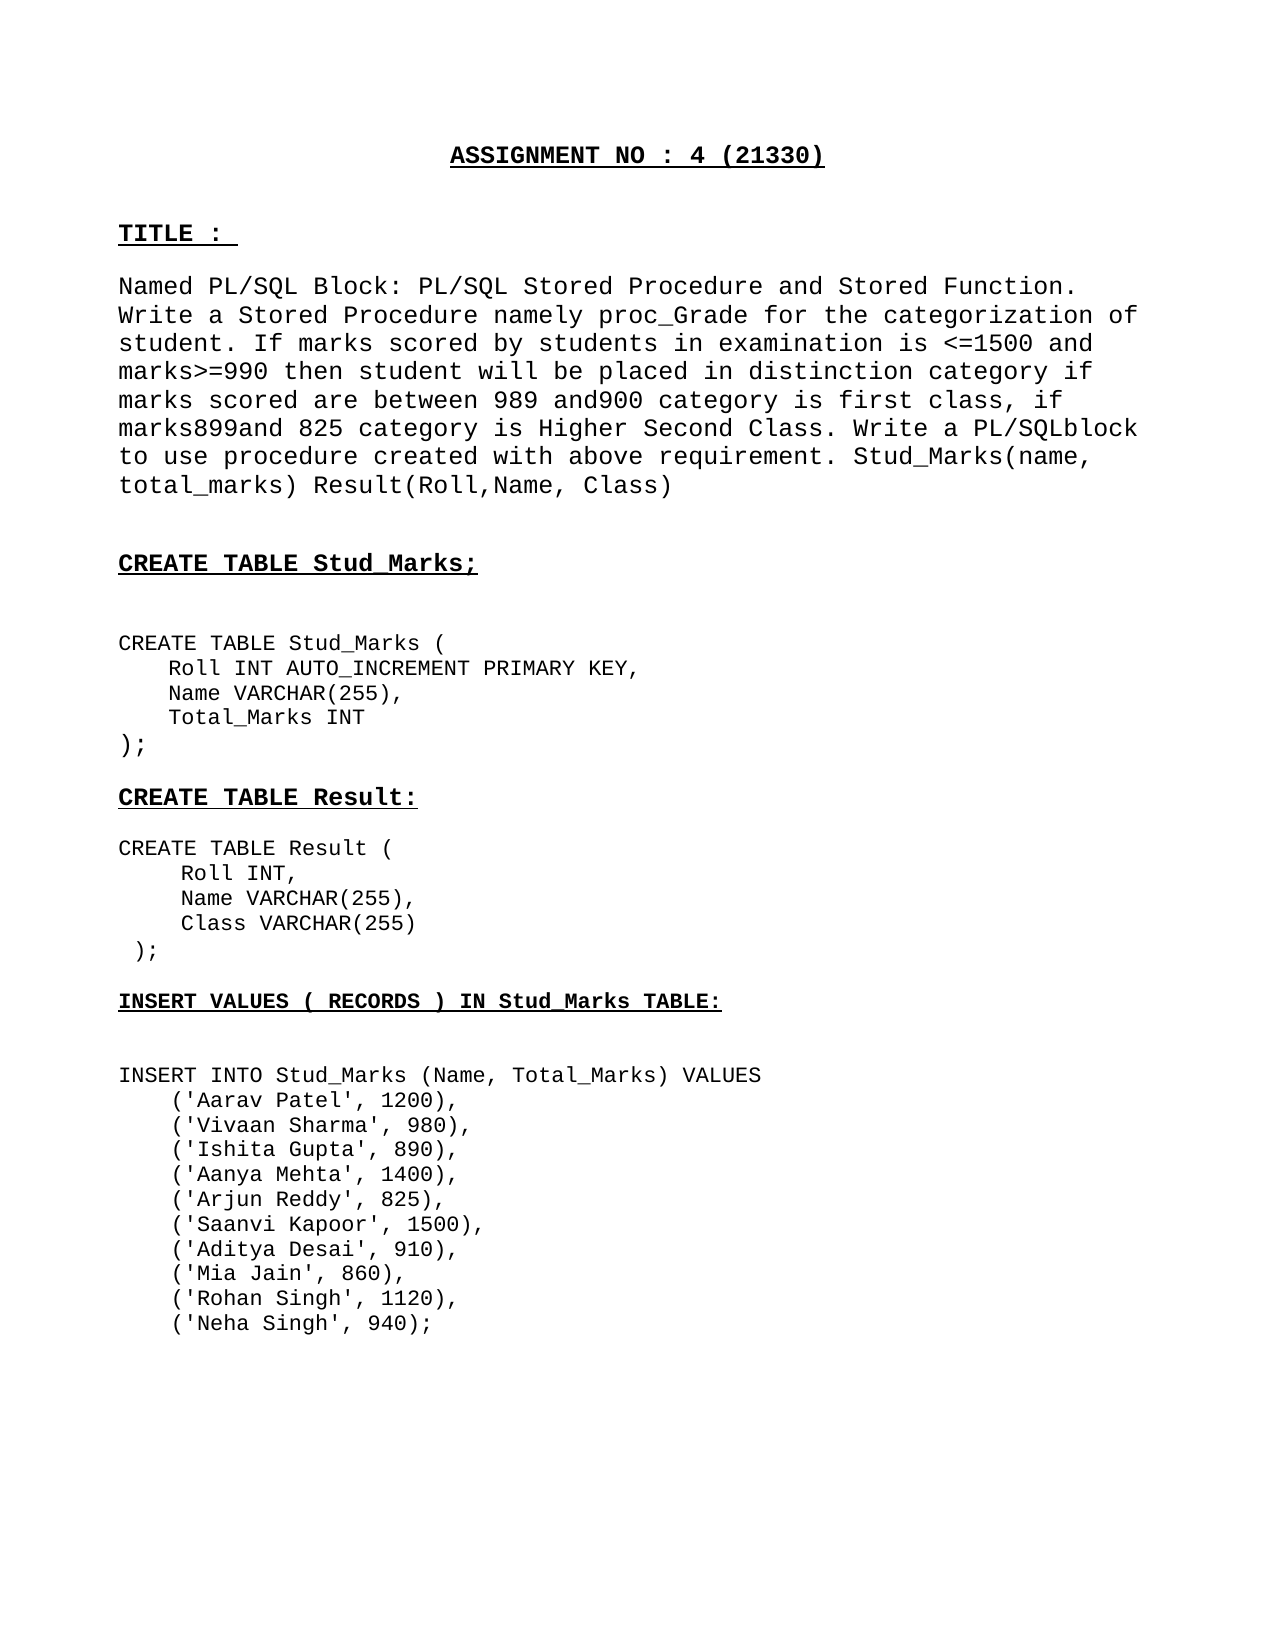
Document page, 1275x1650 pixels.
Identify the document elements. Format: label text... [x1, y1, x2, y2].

text ('Aarav Patel', 1200), [118, 1089, 1157, 1114]
text ('Vivaan Sharma', 980), [118, 1114, 1157, 1138]
text ); [118, 731, 1157, 759]
text INSERT VALUES ( RECORDS ) IN Stud_Marks TABLE: [118, 990, 1157, 1014]
text CREATE TABLE Stud_Marks; [118, 550, 1157, 578]
text CREATE TABLE Result ( [118, 837, 1157, 862]
text ('Saanvi Kapoor', 1500), [118, 1213, 1157, 1238]
text Name VARCHAR(255), [118, 682, 1157, 706]
text ('Rohan Singh', 1120), [118, 1287, 1157, 1312]
text ('Mia Jain', 860), [118, 1262, 1157, 1287]
text CREATE TABLE Result: [118, 784, 1157, 813]
text INSERT INTO Stud_Marks (Name, Total_Marks) VALUES [118, 1064, 1157, 1089]
text Roll INT, [118, 862, 1157, 887]
text ); [118, 937, 1157, 965]
text CREATE TABLE Stud_Marks ( [118, 632, 1157, 657]
text ('Neha Singh', 940); [118, 1312, 1157, 1337]
text Total_Marks INT [118, 706, 1157, 731]
text Class VARCHAR(255) [118, 912, 1157, 937]
text Named PL/SQL Block: PL/SQL Stored Procedure and Stored Function. Write a Stored Procedure namely proc_Grade for the categorization of student. If marks scored by students in examination is <=1500 and marks>=990 then student will be placed in distinction category if marks scored are between 989 and900 category is first class, if marks899and 825 category is Higher Second Class. Write a PL/SQLblock to use procedure created with above requirement. Stud_Marks(name, total_marks) Result(Roll,Name, Class) [118, 274, 1157, 501]
text Roll INT AUTO_INCREMENT PRIMARY KEY, [118, 657, 1157, 682]
text ('Aditya Desai', 910), [118, 1238, 1157, 1262]
text Name VARCHAR(255), [118, 887, 1157, 912]
text ('Ishita Gupta', 890), [118, 1138, 1157, 1163]
text ('Arjun Reddy', 825), [118, 1188, 1157, 1213]
text ('Aanya Mehta', 1400), [118, 1163, 1157, 1188]
text TITLE : [118, 221, 1157, 249]
text ASSIGNMENT NO : 4 (21330) [118, 143, 1157, 171]
